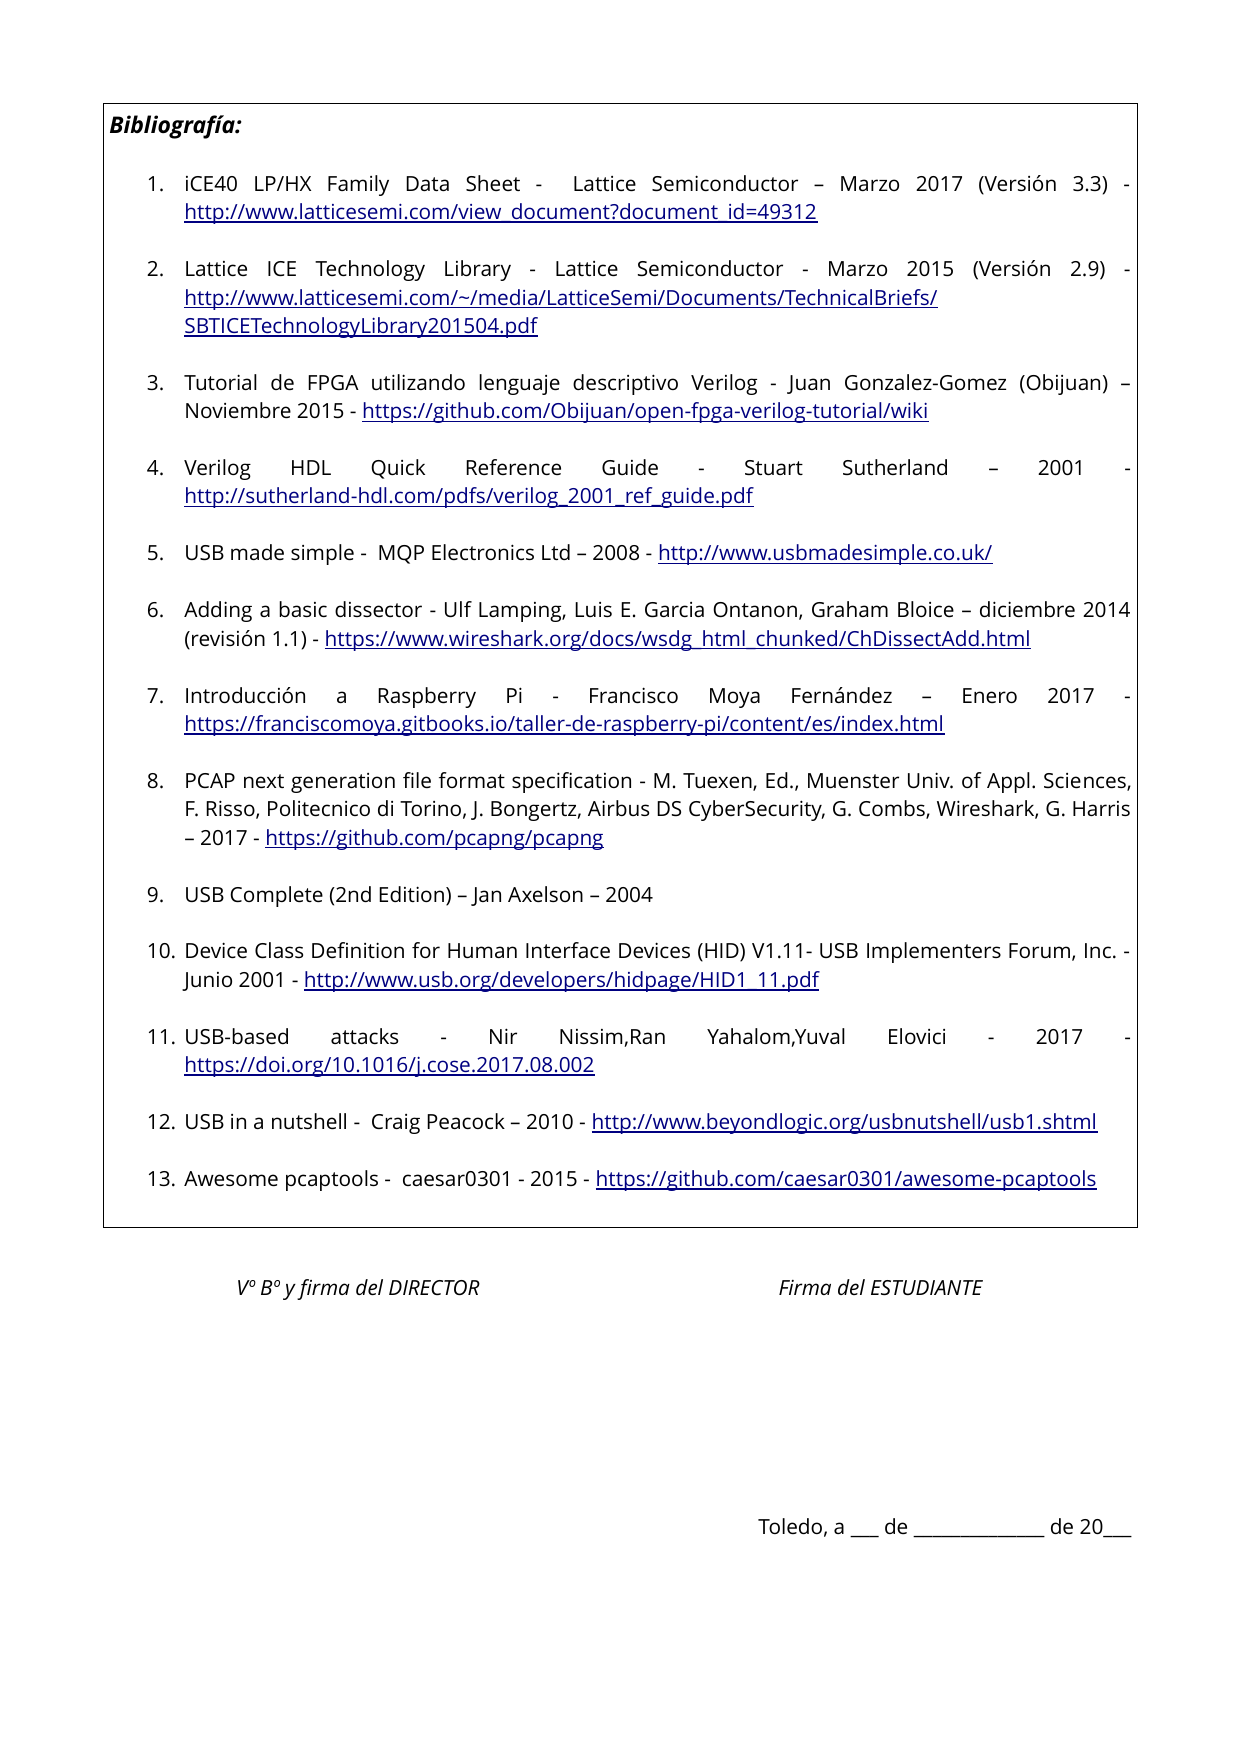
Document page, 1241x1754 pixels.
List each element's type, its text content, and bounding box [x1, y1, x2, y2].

table_cell [517, 1228, 620, 1267]
table_cell [723, 1228, 794, 1267]
table_cell [413, 1228, 517, 1267]
table_cell Firma del ESTUDIANTE [620, 1267, 1137, 1307]
table_cell Antecedentes y objetivos: Desde el momento de su lanzamiento en la última década del siglo pasado, el bus de comunicación USB (Universal Serial Bus) se ha ido proclamando como el bus comercial más conocido y usado. Una de las gran ventajas que trae consigo la implementación de este bus, a parte de la sencillez general de uso, es la gran versatilidad que puede proporcionar, por eso, no es de extrañar que hayan surgido una considerable cantidad de aplicaciones , tales como: Dispositivos de interfaz humana (ratones, teclados, etc..). Dispositivos de almacenamiento masivo “USB-MSC” (pendrives, USB a SATA, etc..). Herramientas de adquisición de datos y comunicación (adaptadores de USB a Serie o USB a WiFi, etc..). Debido a todo lo anterior, sería de gran interés y utilidad disponer de un analizador, que de forma pasiva pueda captar la trama de comunicación que se transmite por el bus, enviarla a un equipo, y posteriormente analizarla para su uso en depuración o seguridad. Resultados esperados: El resultado de este trabajo se pretende dividir en dos grupos totalmente diferenciados, en el primero se tratarán elementos a nivel hardware y comunicación entre dispositivos, mientras que en el segundo se trabajará con el tratado y análisis de los resultados del primer grupo. Cabe destacar que durante la totalidad de este trabajo prevalecerá el uso de software libre. En primer lugar, se espera poder capturar y transmitir a un equipo tramas provenientes de un bus USB, para ello: Utilizando un FPGA, concretamente el modelo ICE40HX1K [1] de la empresa Lattice, se generará un sintetizado a partir del lenguaje de descripción de Hardware Verilog [2][3][4] que contenga toda la lógica para la captación de tramas, independientemente del tipo (Low-Speed, Full-Speed, etc...) [5][9][12]. Se implantará una librería escrita en lenguaje C/C++ que permita comunicar la plataforma de captación anterior con un equipo (como puede ser una Raspberry Pi [7]). A partir de una trama USB obtenida de cualquier método, tanto por el método anteriormente descrito, como a partir de medios externos, se pretende poder trabajar sobre ella pudiendo integrar los siguientes aspectos. Capacidad de almacenar la trama en archivos de capturas, tal como pcap [8]. Creación de un disector funcional para el analizador de paquetes WireShark [6]. Plataforma de análisis de dispositivos de interfaz humana (HID), tales como Keylogger o seguidor de puntero de ratón [11]. Temporización: Tal como se ha comentado en los “Resultados esperados”, este proyecto se puede separar en dos grupos. Ambos, a su vez, pueden dividirse en varios apartados. Captura y transmisión. Diseño de método de transmisión de la trama a un equipo. Para poder llevar un control adecuado, se necesita en primer lugar poder implementar una transmisión básica de información entre el FPGA y el equipo de análisis. Esta método de comunicación se prevee que se implemente en dos semanas, pudiendo añadir pequeñas funcionalidades en el transcurso del siguiente apartado según se necesite. Implementación básica de un método de sincronización y captura del bus USB utilizando un FPGA. Este apartado se puede considerar como el de mayor importancia en este grupo, por eso, se plantea un periodo de realización de un mes y medio. Librería que permita obtener y utilizar la trama transmitida según el método anterior. Al depender este apartado de los otros dos anteriores, se pretende desarrollar a la par que el resto, añadiendo funcionalidades a media que se necesiten. Antes de la finalización de este grupo, se pretende añadir una semana extra para depurar, mejorar y limpiar el código implementado en la librería. En total se pretende trabajar en este grupo un total de dos meses y una semana. Procesado de la trama. Utilizando la librería del grupo anterior, ampliarla para poder guardar la trama en un archivo de fácil utilización, como puede ser PCAP. Existe multitud de recursos y librería útiles [13] con los que partir, por tanto, no se plantea un extenso periodo para el desarrollo de este apartado, pudiendo ser este de dos semanas. Creación de librería de análisis básico de la trama. Es en este apartado donde se debe implementar todo el análisis de la trama USB, por tanto, se le plantea su realización durante un mes y medio. Utilizando la guía de desarrollo propuesta por WireShark [6], crear un disector que puede procesar en cierta media la trama dentro dicho programa. De la misma manera que en le primer apartado, existe una multitud de recursos Dos semanas Utilizando la librería creada o el disector anterior, poder analizar transmisiones de dispositivos de interfaz humana (HID [10]) para poder capturar pulsaciones de teclado o movimientos de ratón [11]. En este apartado se expondrán varios ejemplos de uso del trabajo desarrollado, por tanto, el tiempo empleado Dos semanas A parte del tiempo anteriormente utilizado, también se prevee utilizar seis para la redacción del documento final, así como todos los recursos y ayudas necesarios para ello. En total seis meses En la siguiente tabla se muestra una distribución temporal más detallada Bibliografía: iCE40 LP/HX Family Data Sheet - Lattice Semiconductor – Marzo 2017 (Versión 3.3) - http://www.latticesemi.com/view_document?document_id=49312 Lattice ICE Technology Library - Lattice Semiconductor - Marzo 2015 (Versión 2.9) - http://www.latticesemi.com/~/media/LatticeSemi/Documents/TechnicalBriefs/SBTICETechnologyLibrary201504.pdf Tutorial de FPGA utilizando lenguaje descriptivo Verilog - Juan Gonzalez-Gomez (Obijuan) – Noviembre 2015 - https://github.com/Obijuan/open-fpga-verilog-tutorial/wiki Verilog HDL Quick Reference Guide - Stuart Sutherland – 2001 - http://sutherland-hdl.com/pdfs/verilog_2001_ref_guide.pdf USB made simple - MQP Electronics Ltd – 2008 - http://www.usbmadesimple.co.uk/ Adding a basic dissector - Ulf Lamping, Luis E. Garcia Ontanon, Graham Bloice – diciembre 2014 (revisión 1.1) - https://www.wireshark.org/docs/wsdg_html_chunked/ChDissectAdd.html Introducción a Raspberry Pi - Francisco Moya Fernández – Enero 2017 - https://franciscomoya.gitbooks.io/taller-de-raspberry-pi/content/es/index.html PCAP next generation file format specification - M. Tuexen, Ed., Muenster Univ. of Appl. Sciences, F. Risso, Politecnico di Torino, J. Bongertz, Airbus DS CyberSecurity, G. Combs, Wireshark, G. Harris – 2017 - https://github.com/pcapng/pcapng USB Complete (2nd Edition) – Jan Axelson – 2004 Device Class Definition for Human Interface Devices (HID) V1.11- USB Implementers Forum, Inc. - Junio 2001 - http://www.usb.org/developers/hidpage/HID1_11.pdf USB-based attacks - Nir Nissim,Ran Yahalom,Yuval Elovici - 2017 - https://doi.org/10.1016/j.cose.2017.08.002 USB in a nutshell - Craig Peacock – 2010 - http://www.beyondlogic.org/usbnutshell/usb1.shtml Awesome pcaptools - caesar0301 - 2015 - https://github.com/caesar0301/awesome-pcaptools [104, 104, 1137, 1227]
table_cell Vº Bº y firma del DIRECTOR [103, 1267, 620, 1307]
table_cell [103, 1387, 620, 1427]
table_cell [207, 1228, 328, 1267]
table_cell [103, 1427, 620, 1467]
table_cell [103, 1467, 620, 1506]
table_cell [620, 1347, 1137, 1387]
table_cell [620, 1307, 1137, 1347]
table_cell [930, 1228, 1033, 1267]
table_cell [794, 1228, 930, 1267]
table_cell Toledo, a ___ de ______________ de 20___ [103, 1506, 1137, 1546]
table_cell [620, 1228, 723, 1267]
table_cell [103, 1347, 620, 1387]
table_cell [620, 1467, 1137, 1506]
table_cell [620, 1387, 1137, 1427]
table_cell [1033, 1228, 1137, 1267]
table_cell [103, 1228, 207, 1267]
table_cell [620, 1427, 1137, 1467]
table_cell [328, 1228, 413, 1267]
table_cell [103, 1307, 620, 1347]
